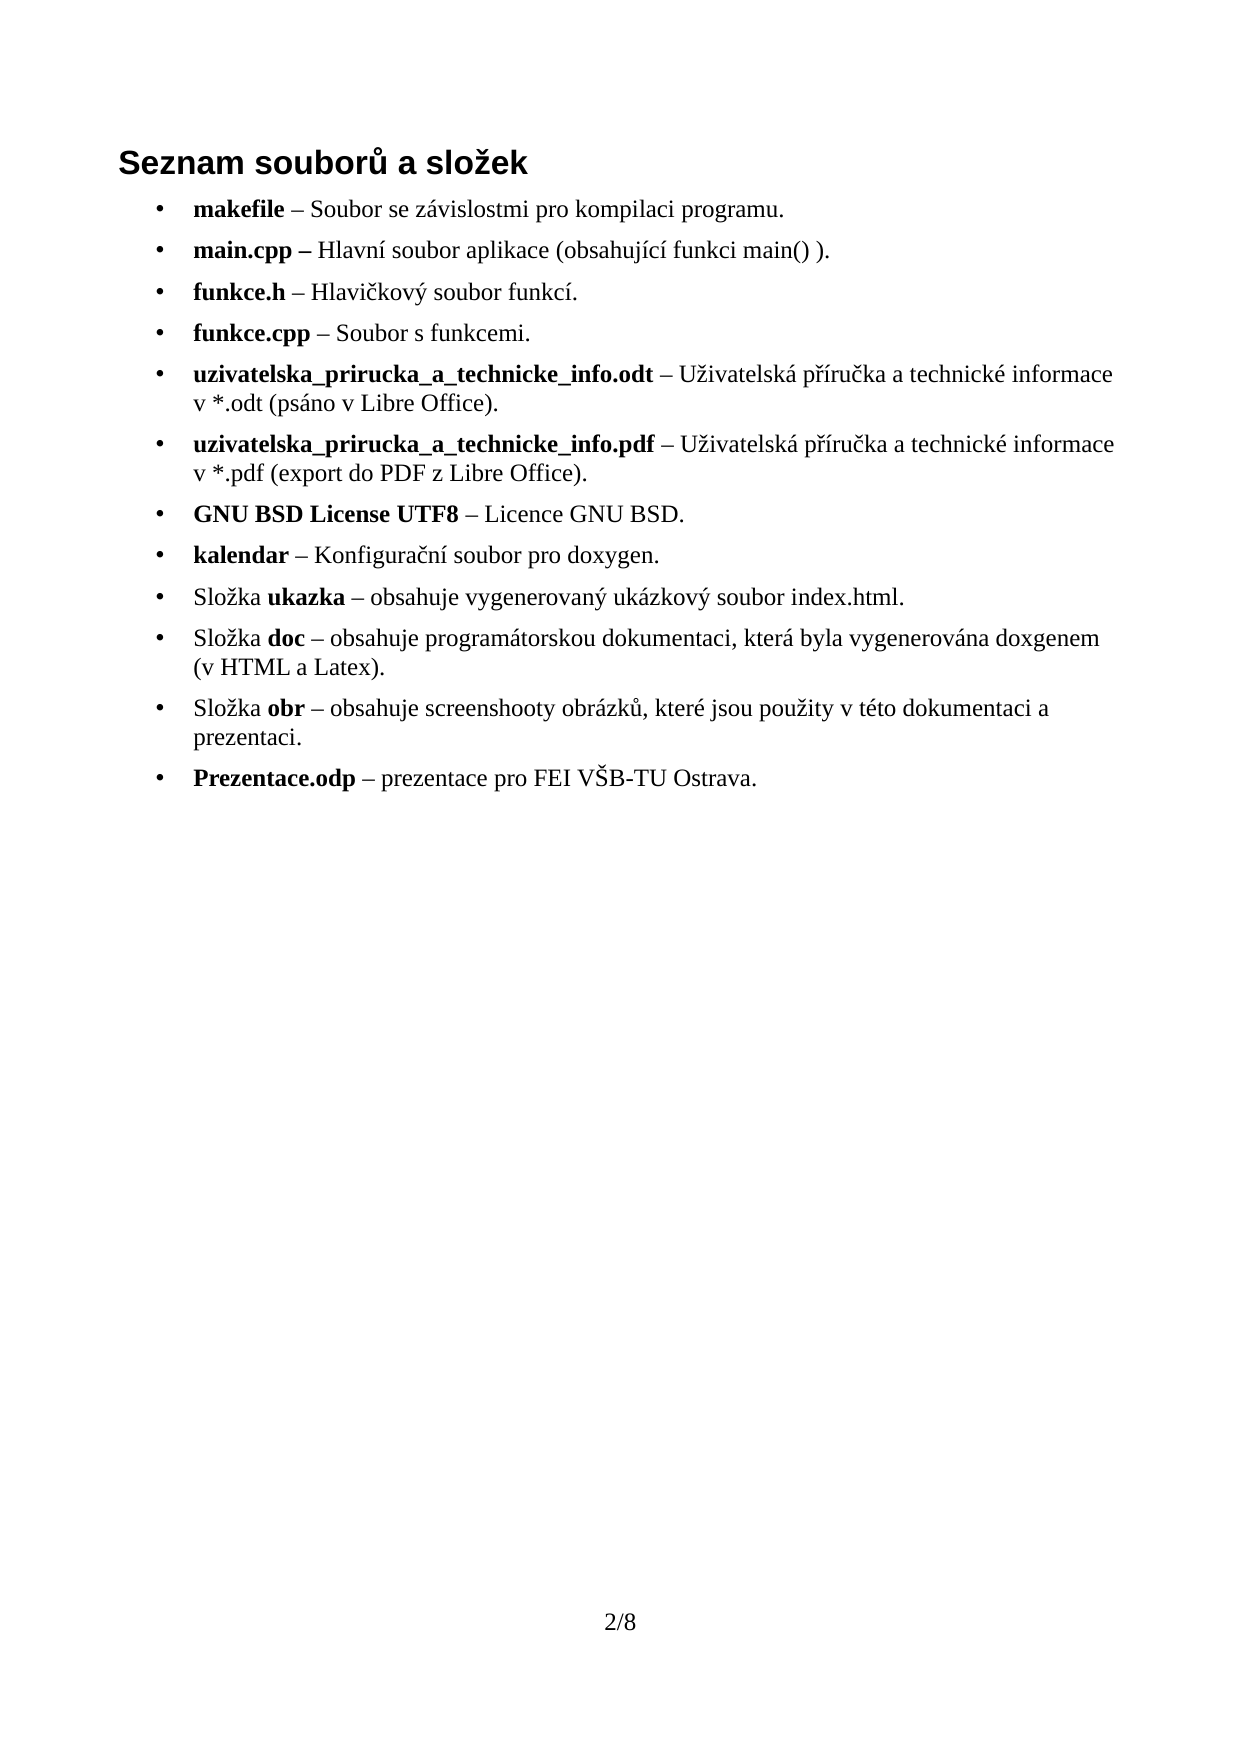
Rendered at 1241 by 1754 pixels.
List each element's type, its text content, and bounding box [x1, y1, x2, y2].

list Prezentace.odp – prezentace pro FEI VŠB-TU Ostrava. [156, 763, 1122, 792]
list makefile – Soubor se závislostmi pro kompilaci programu. [156, 194, 1122, 223]
list Složka obr – obsahuje screenshooty obrázků, které jsou použity v této dokumentaci a prezentaci. [156, 693, 1122, 751]
list GNU BSD License UTF8 – Licence GNU BSD. [156, 499, 1122, 528]
list Složka ukazka – obsahuje vygenerovaný ukázkový soubor index.html. [156, 582, 1122, 611]
list uzivatelska_prirucka_a_technicke_info.pdf – Uživatelská příručka a technické informace v *.pdf (export do PDF z Libre Office). [156, 429, 1122, 487]
list funkce.h – Hlavičkový soubor funkcí. [156, 277, 1122, 306]
list main.cpp – Hlavní soubor aplikace (obsahující funkci main() ). [156, 236, 1122, 264]
list Složka doc – obsahuje programátorskou dokumentaci, která byla vygenerována doxgenem (v HTML a Latex). [156, 623, 1122, 681]
list uzivatelska_prirucka_a_technicke_info.odt – Uživatelská příručka a technické informace v *.odt (psáno v Libre Office). [156, 359, 1122, 417]
list kalendar – Konfigurační soubor pro doxygen. [156, 541, 1122, 569]
list funkce.cpp – Soubor s funkcemi. [156, 318, 1122, 347]
subtitle Seznam souborů a složek [118, 143, 1122, 182]
